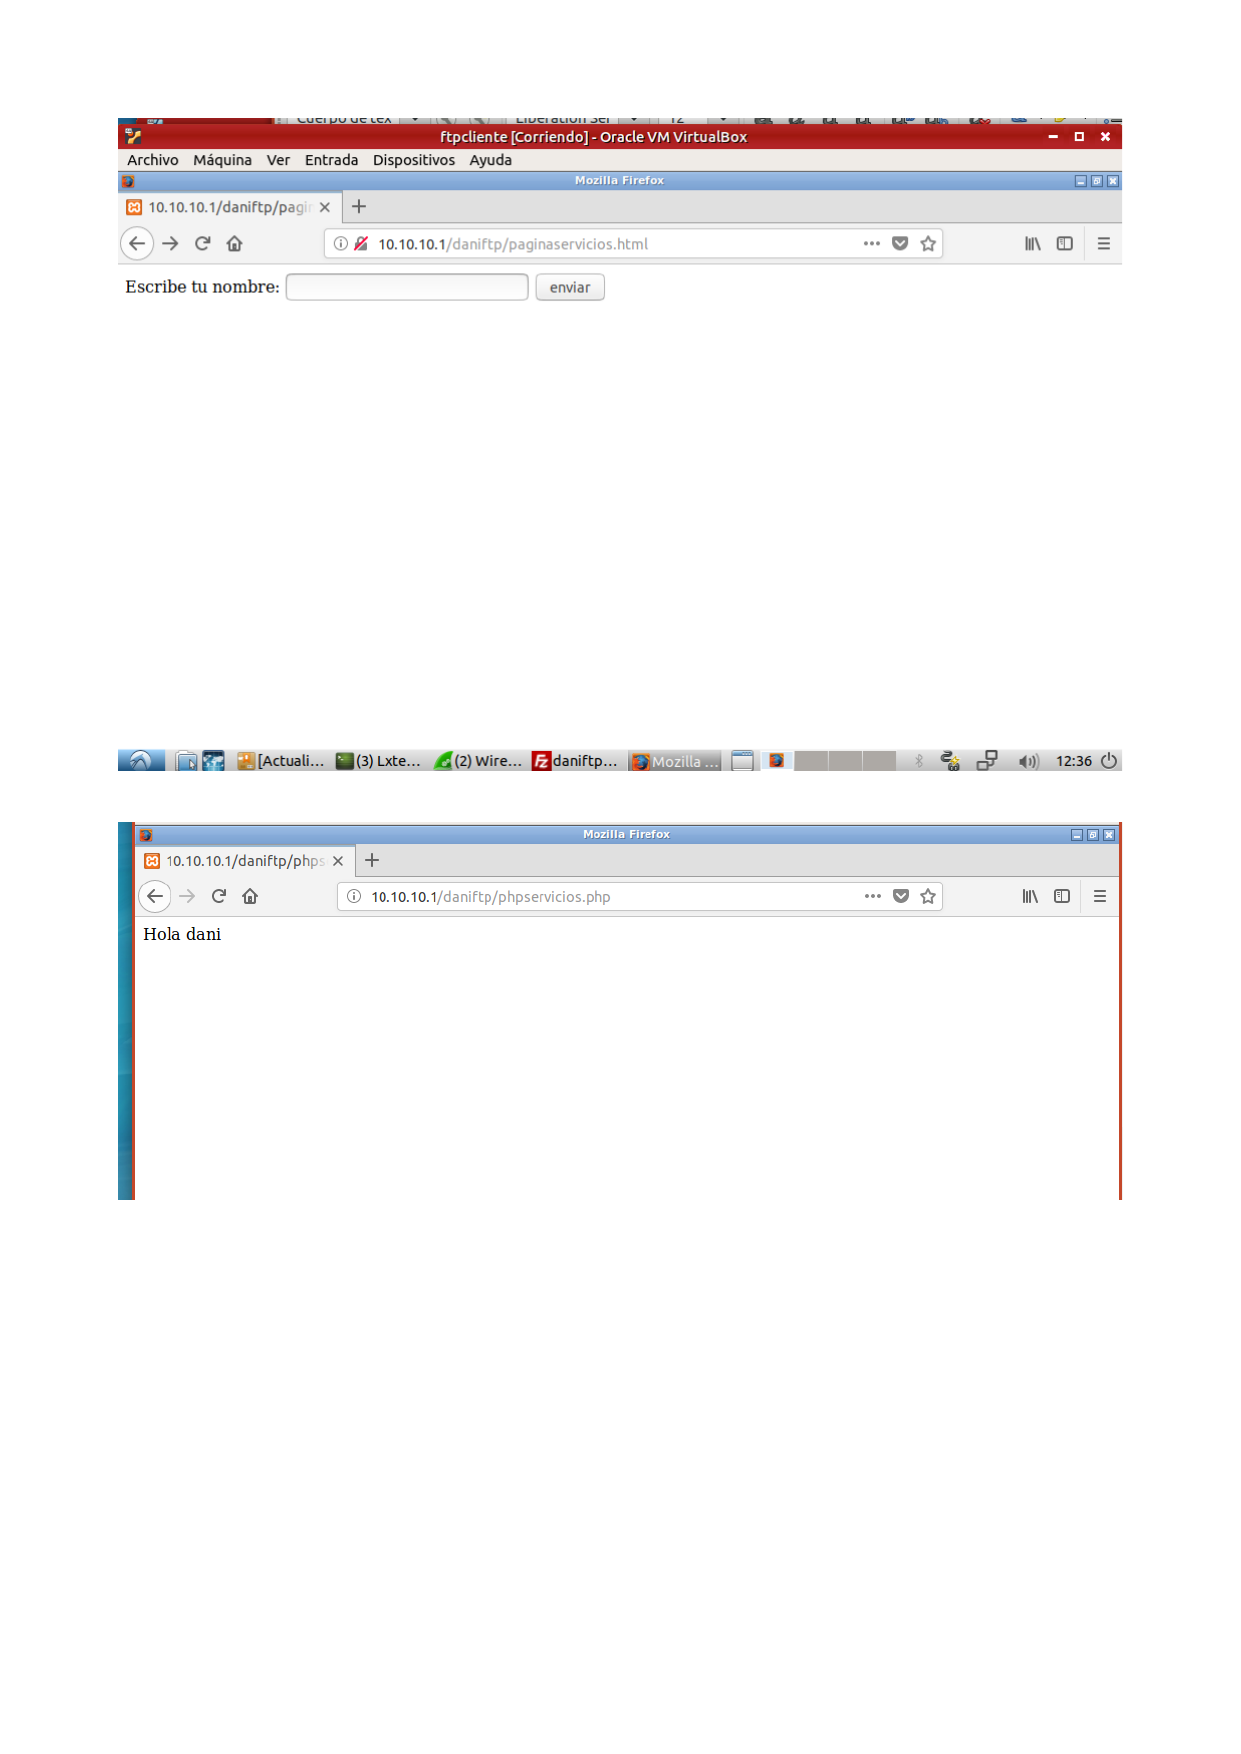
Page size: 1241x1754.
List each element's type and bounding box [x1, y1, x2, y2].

picture [118, 118, 1123, 771]
picture [118, 822, 1123, 1200]
